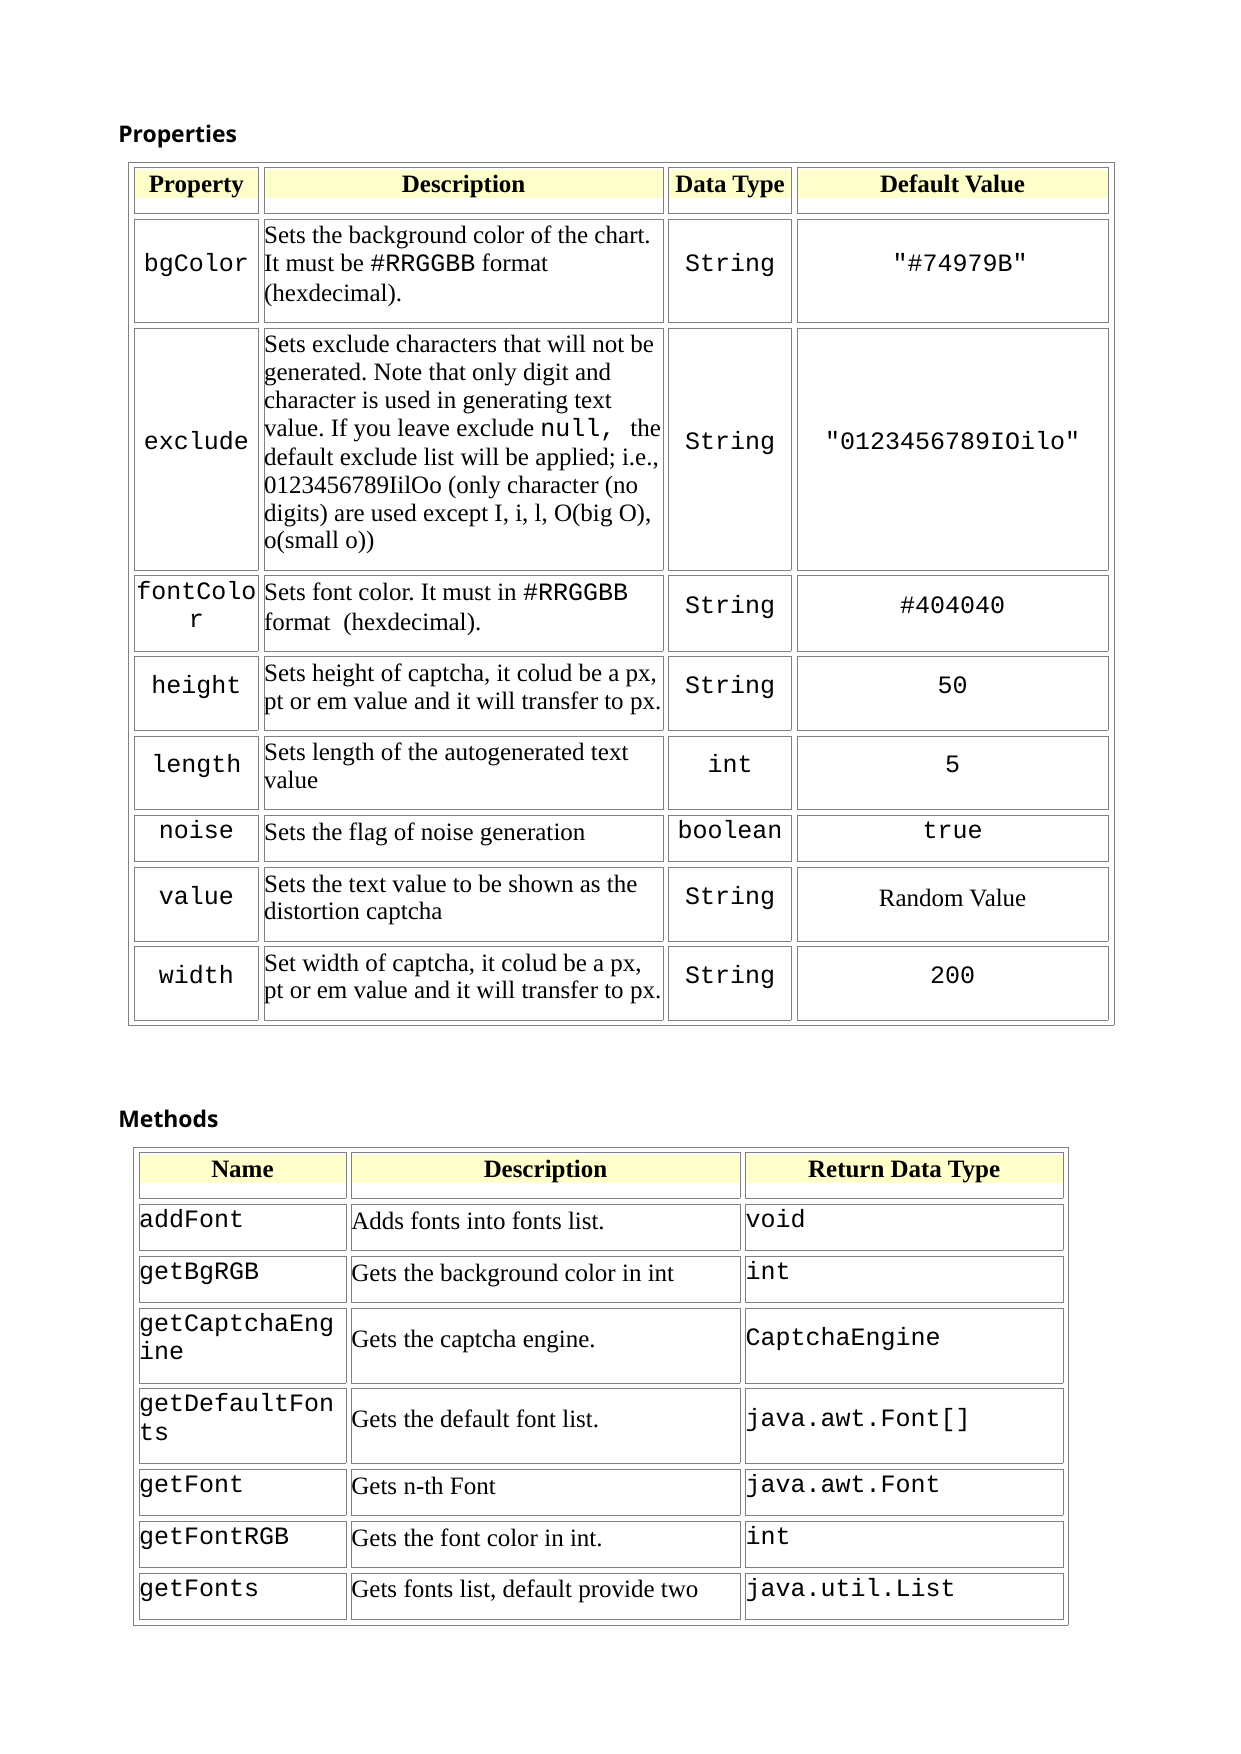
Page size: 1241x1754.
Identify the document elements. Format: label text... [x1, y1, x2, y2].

table_header Description [261, 163, 666, 213]
table_header Property [131, 163, 261, 213]
table_cell String [666, 861, 794, 941]
table_cell getDefaultFonts [136, 1383, 348, 1463]
table_cell exclude [131, 322, 261, 570]
table_cell Sets the flag of noise generation [261, 809, 666, 861]
table_header Return Data Type [743, 1148, 1066, 1198]
table_cell width [131, 941, 261, 1020]
table_cell Sets the background color of the chart. It must be #RRGGBB format (hexdecimal). [261, 213, 666, 322]
table_cell #404040 [794, 570, 1111, 651]
table_cell CaptchaEngine [743, 1302, 1066, 1383]
table_cell 50 [794, 651, 1111, 730]
table_cell getFontRGB [136, 1515, 348, 1567]
table_cell Set width of captcha, it colud be a px, pt or em value and it will transfer to px. [261, 941, 666, 1020]
table_cell getFonts [136, 1567, 348, 1619]
table_cell value [131, 861, 261, 941]
table_header Name [136, 1148, 348, 1198]
table_cell int [666, 730, 794, 809]
table_cell String [666, 322, 794, 570]
table_cell getCaptchaEngine [136, 1302, 348, 1383]
table_cell Sets exclude characters that will not be generated. Note that only digit and character is used in generating text value. If you leave exclude null, the default exclude list will be applied; i.e., 0123456789IilOo (only character (no digits) are used except I, i, l, O(big O), o(small o)) [261, 322, 666, 570]
table_cell height [131, 651, 261, 730]
table_cell Gets the captcha engine. [348, 1302, 742, 1383]
subtitle Methods [118, 1103, 1122, 1134]
table_cell java.awt.Font [743, 1463, 1066, 1515]
table_cell length [131, 730, 261, 809]
table_cell int [743, 1250, 1066, 1302]
table_cell noise [131, 809, 261, 861]
table_cell Sets font color. It must in #RRGGBB format (hexdecimal). [261, 570, 666, 651]
table_cell Gets n-th Font [348, 1463, 742, 1515]
table_cell Adds fonts into fonts list. [348, 1198, 742, 1250]
table_header Data Type [666, 163, 794, 213]
table_cell Sets height of captcha, it colud be a px, pt or em value and it will transfer to px. [261, 651, 666, 730]
table_cell getFont [136, 1463, 348, 1515]
table_header Default Value [794, 163, 1111, 213]
table_cell void [743, 1198, 1066, 1250]
table_cell String [666, 941, 794, 1020]
table_cell Gets the font color in int. [348, 1515, 742, 1567]
table_cell fontColor [131, 570, 261, 651]
table_cell true [794, 809, 1111, 861]
table_cell Gets fonts list, default provide two [348, 1567, 742, 1619]
table_cell getBgRGB [136, 1250, 348, 1302]
table_cell String [666, 651, 794, 730]
table_cell Gets the background color in int [348, 1250, 742, 1302]
table_cell 200 [794, 941, 1111, 1020]
table_cell int [743, 1515, 1066, 1567]
table_cell Sets length of the autogenerated text value [261, 730, 666, 809]
table_cell Random Value [794, 861, 1111, 941]
table_cell String [666, 570, 794, 651]
table_cell java.awt.Font[] [743, 1383, 1066, 1463]
table_cell Sets the text value to be shown as the distortion captcha [261, 861, 666, 941]
table_cell String [666, 213, 794, 322]
subtitle Properties [118, 118, 1122, 149]
table_cell java.util.List [743, 1567, 1066, 1619]
table_cell Gets the default font list. [348, 1383, 742, 1463]
table_cell boolean [666, 809, 794, 861]
table_cell addFont [136, 1198, 348, 1250]
table_cell "#74979B" [794, 213, 1111, 322]
table_cell bgColor [131, 213, 261, 322]
table_cell "0123456789IOilo" [794, 322, 1111, 570]
table_cell 5 [794, 730, 1111, 809]
table_header Description [348, 1148, 742, 1198]
